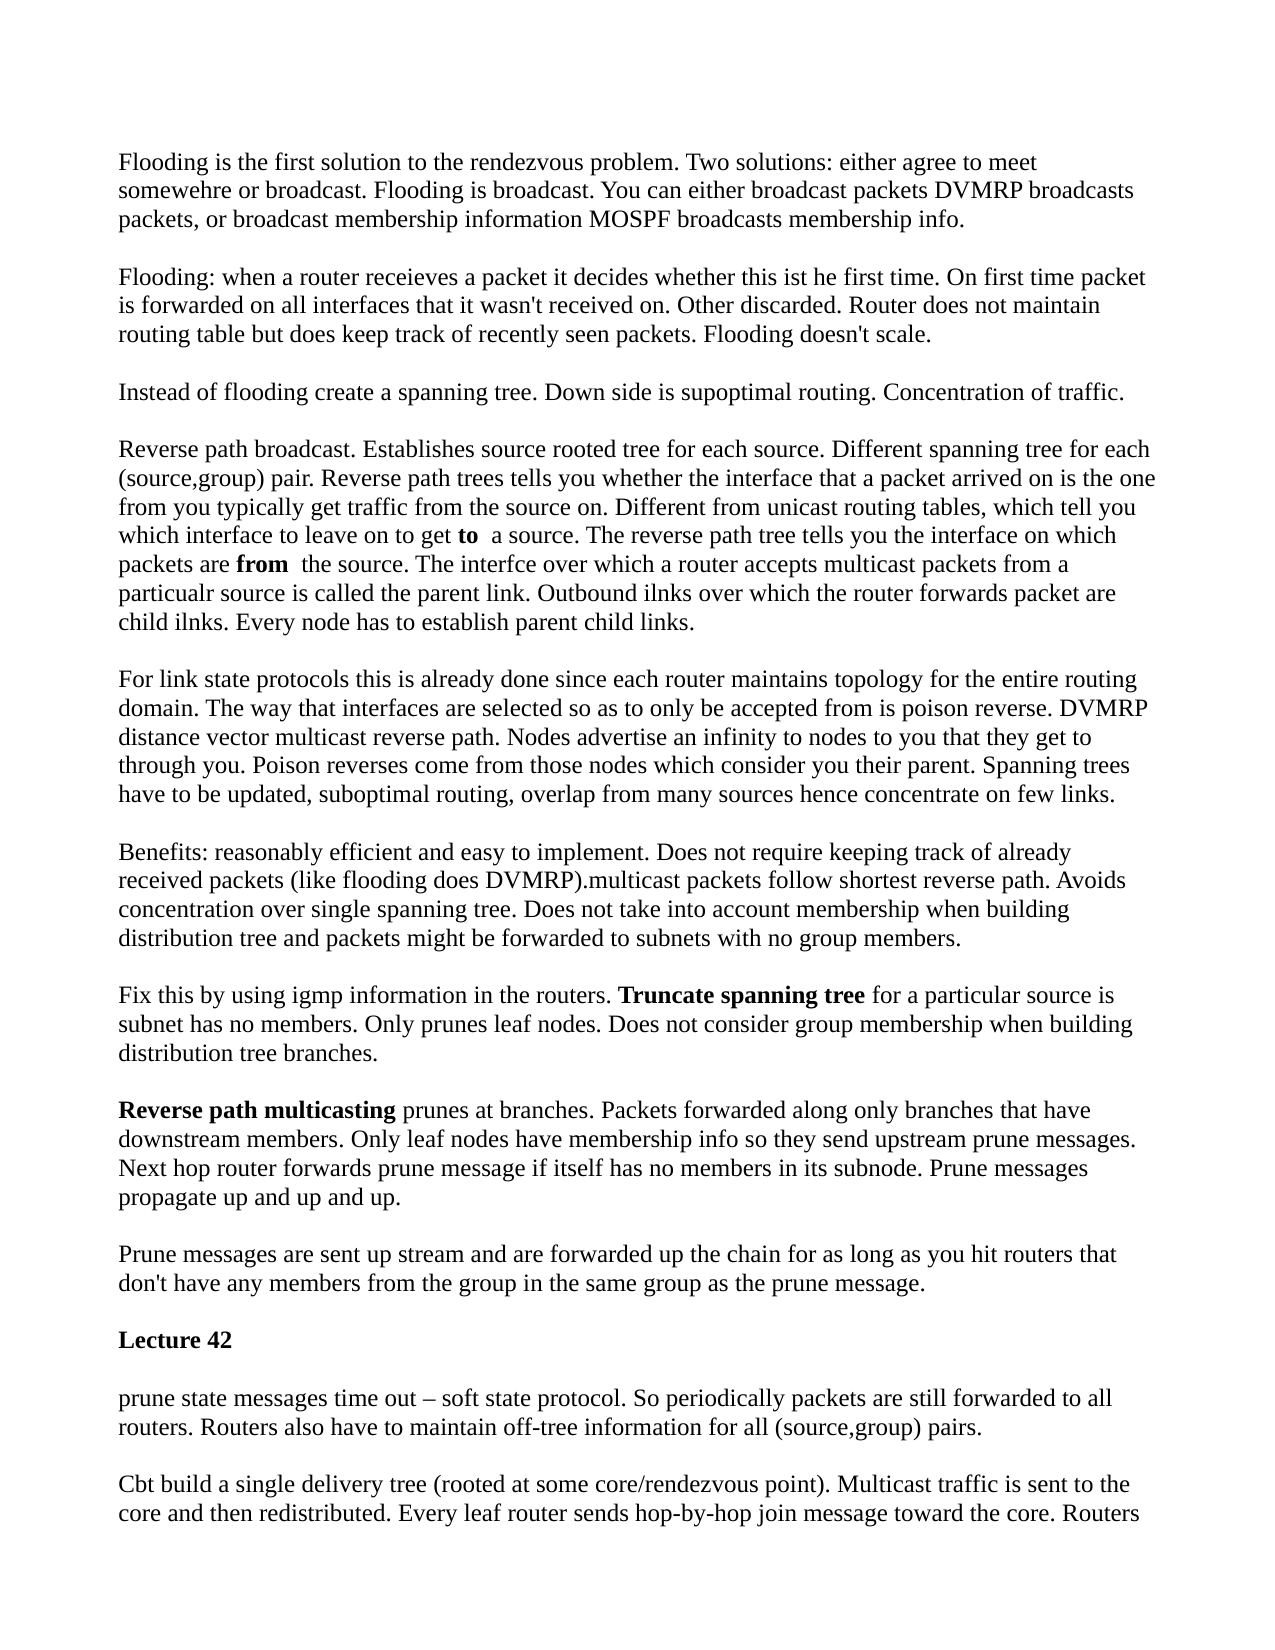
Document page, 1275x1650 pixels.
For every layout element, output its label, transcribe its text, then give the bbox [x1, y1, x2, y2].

text For link state protocols this is already done since each router maintains topology for the entire routing domain. The way that interfaces are selected so as to only be accepted from is poison reverse. DVMRP distance vector multicast reverse path. Nodes advertise an infinity to nodes to you that they get to through you. Poison reverses come from those nodes which consider you their parent. Spanning trees have to be updated, suboptimal routing, overlap from many sources hence concentrate on few links. [118, 664, 1157, 808]
text Flooding is the first solution to the rendezvous problem. Two solutions: either agree to meet somewehre or broadcast. Flooding is broadcast. You can either broadcast packets DVMRP broadcasts packets, or broadcast membership information MOSPF broadcasts membership info. [118, 147, 1157, 233]
text Instead of flooding create a spanning tree. Down side is supoptimal routing. Concentration of traffic. [118, 377, 1157, 406]
text Reverse path multicasting prunes at branches. Packets forwarded along only branches that have downstream members. Only leaf nodes have membership info so they send upstream prune messages. Next hop router forwards prune message if itself has no members in its subnode. Prune messages propagate up and up and up. [118, 1096, 1157, 1211]
text Reverse path broadcast. Establishes source rooted tree for each source. Different spanning tree for each (source,group) pair. Reverse path trees tells you whether the interface that a packet arrived on is the one from you typically get traffic from the source on. Different from unicast routing tables, which tell you which interface to leave on to get to a source. The reverse path tree tells you the interface on which packets are from the source. The interfce over which a router accepts multicast packets from a particualr source is called the parent link. Outbound ilnks over which the router forwards packet are child ilnks. Every node has to establish parent child links. [118, 434, 1157, 636]
text prune state messages time out – soft state protocol. So periodically packets are still forwarded to all routers. Routers also have to maintain off-tree information for all (source,group) pairs. [118, 1383, 1157, 1441]
text Lecture 42 [118, 1326, 1157, 1354]
text Prune messages are sent up stream and are forwarded up the chain for as long as you hit routers that don't have any members from the group in the same group as the prune message. [118, 1239, 1157, 1297]
text Fix this by using igmp information in the routers. Truncate spanning tree for a particular source is subnet has no members. Only prunes leaf nodes. Does not consider group membership when building distribution tree branches. [118, 981, 1157, 1067]
text Flooding: when a router receieves a packet it decides whether this ist he first time. On first time packet is forwarded on all interfaces that it wasn't received on. Other discarded. Router does not maintain routing table but does keep track of recently seen packets. Flooding doesn't scale. [118, 262, 1157, 348]
text Cbt build a single delivery tree (rooted at some core/rendezvous point). Multicast traffic is sent to the core and then redistributed. Every leaf router sends hop-by-hop join message toward the core. Routers [118, 1469, 1157, 1527]
text Benefits: reasonably efficient and easy to implement. Does not require keeping track of already received packets (like flooding does DVMRP).multicast packets follow shortest reverse path. Avoids concentration over single spanning tree. Does not take into account membership when building distribution tree and packets might be forwarded to subnets with no group members. [118, 837, 1157, 952]
